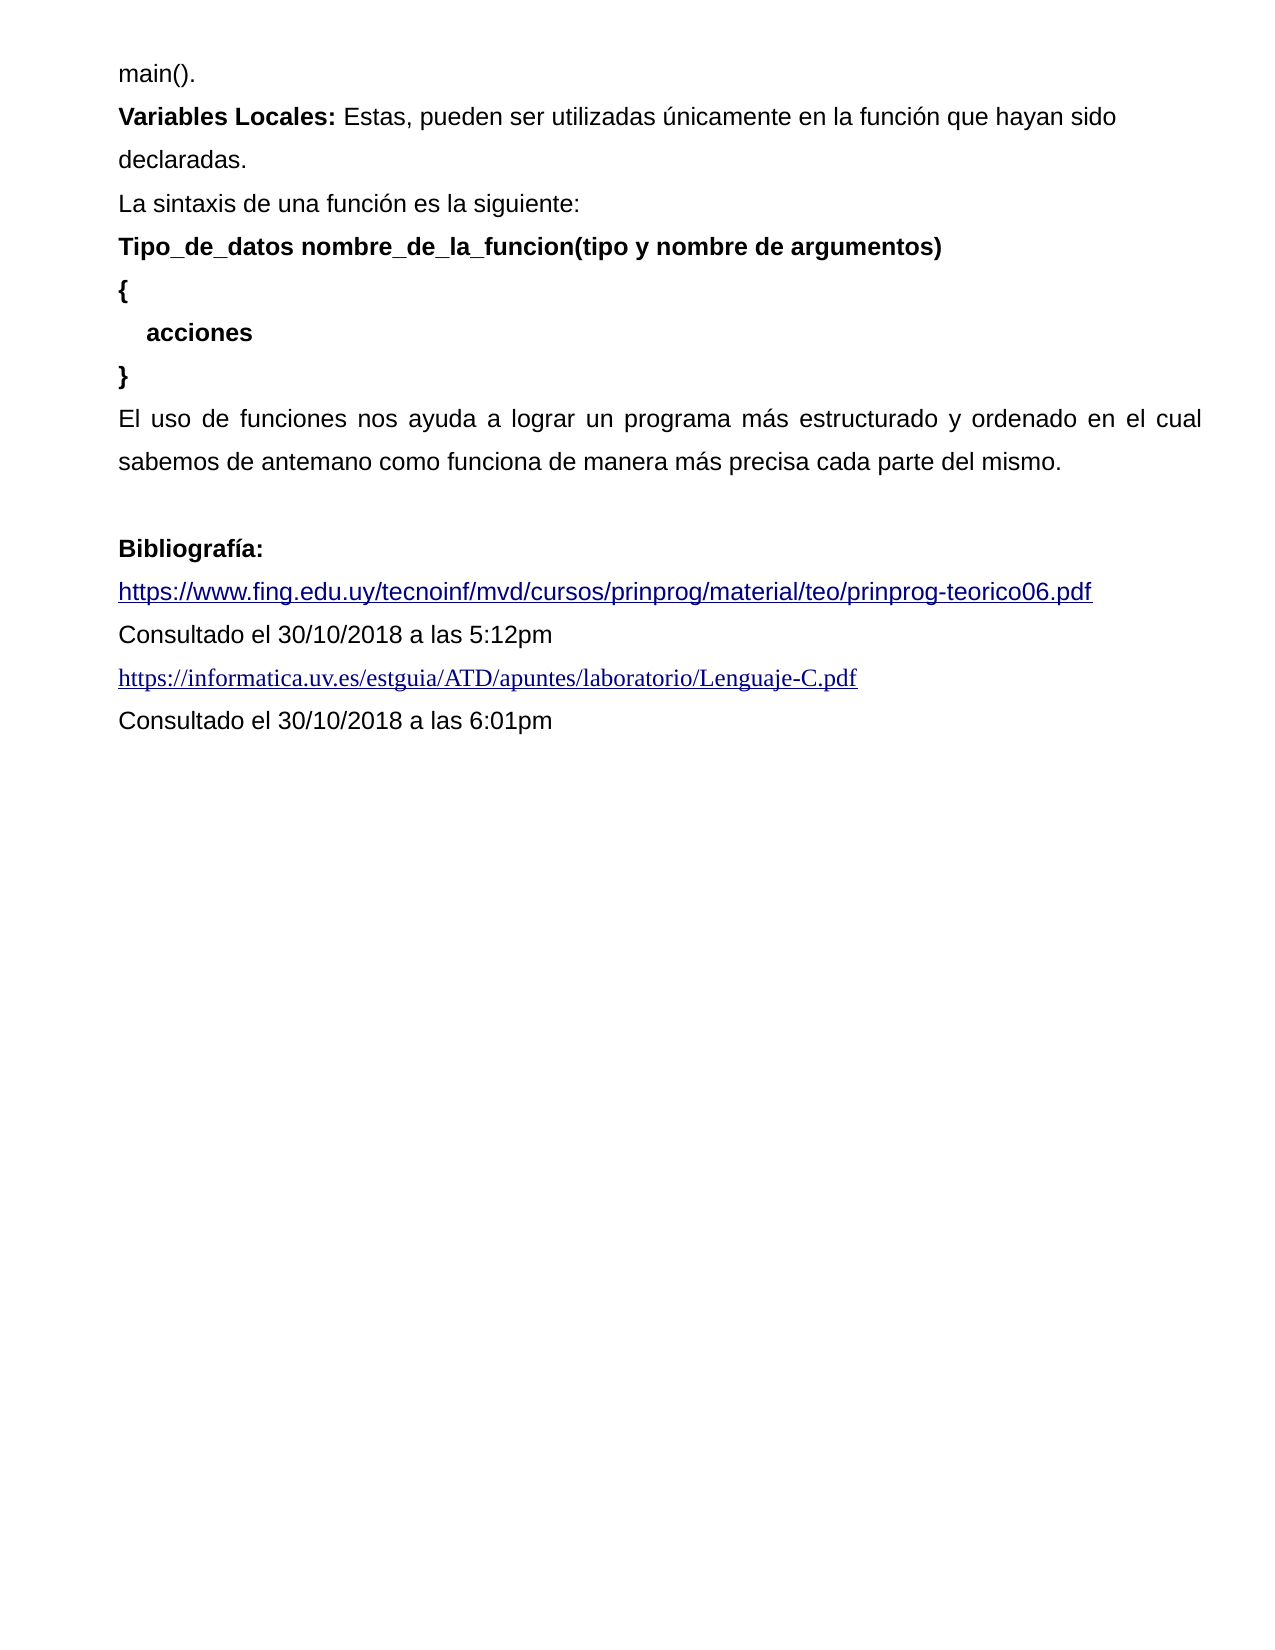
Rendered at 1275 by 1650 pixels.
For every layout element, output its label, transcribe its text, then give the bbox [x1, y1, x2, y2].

text Variables Locales: Estas, pueden ser utilizadas únicamente en la función que hayan sido declaradas. [118, 102, 1205, 174]
text Tipo_de_datos nombre_de_la_funcion(tipo y nombre de argumentos) [118, 232, 1205, 260]
text Consultado el 30/10/2018 a las 6:01pm [118, 706, 1205, 735]
text https://www.fing.edu.uy/tecnoinf/mvd/cursos/prinprog/material/teo/prinprog-teorico06.pdf Consultado el 30/10/2018 a las 5:12pm [118, 577, 1205, 648]
text La sintaxis de una función es la siguiente: [118, 188, 1205, 217]
text https://informatica.uv.es/estguia/ATD/apuntes/laboratorio/Lenguaje-C.pdf [118, 663, 1205, 692]
text Bibliografía: [118, 533, 1205, 562]
text acciones [118, 318, 1205, 347]
text El uso de funciones nos ayuda a lograr un programa más estructurado y ordenado en el cual sabemos de antemano como funciona de manera más precisa cada parte del mismo. [118, 404, 1205, 476]
text } [118, 361, 1205, 390]
text { [118, 275, 1205, 303]
text main(). [118, 59, 1205, 88]
